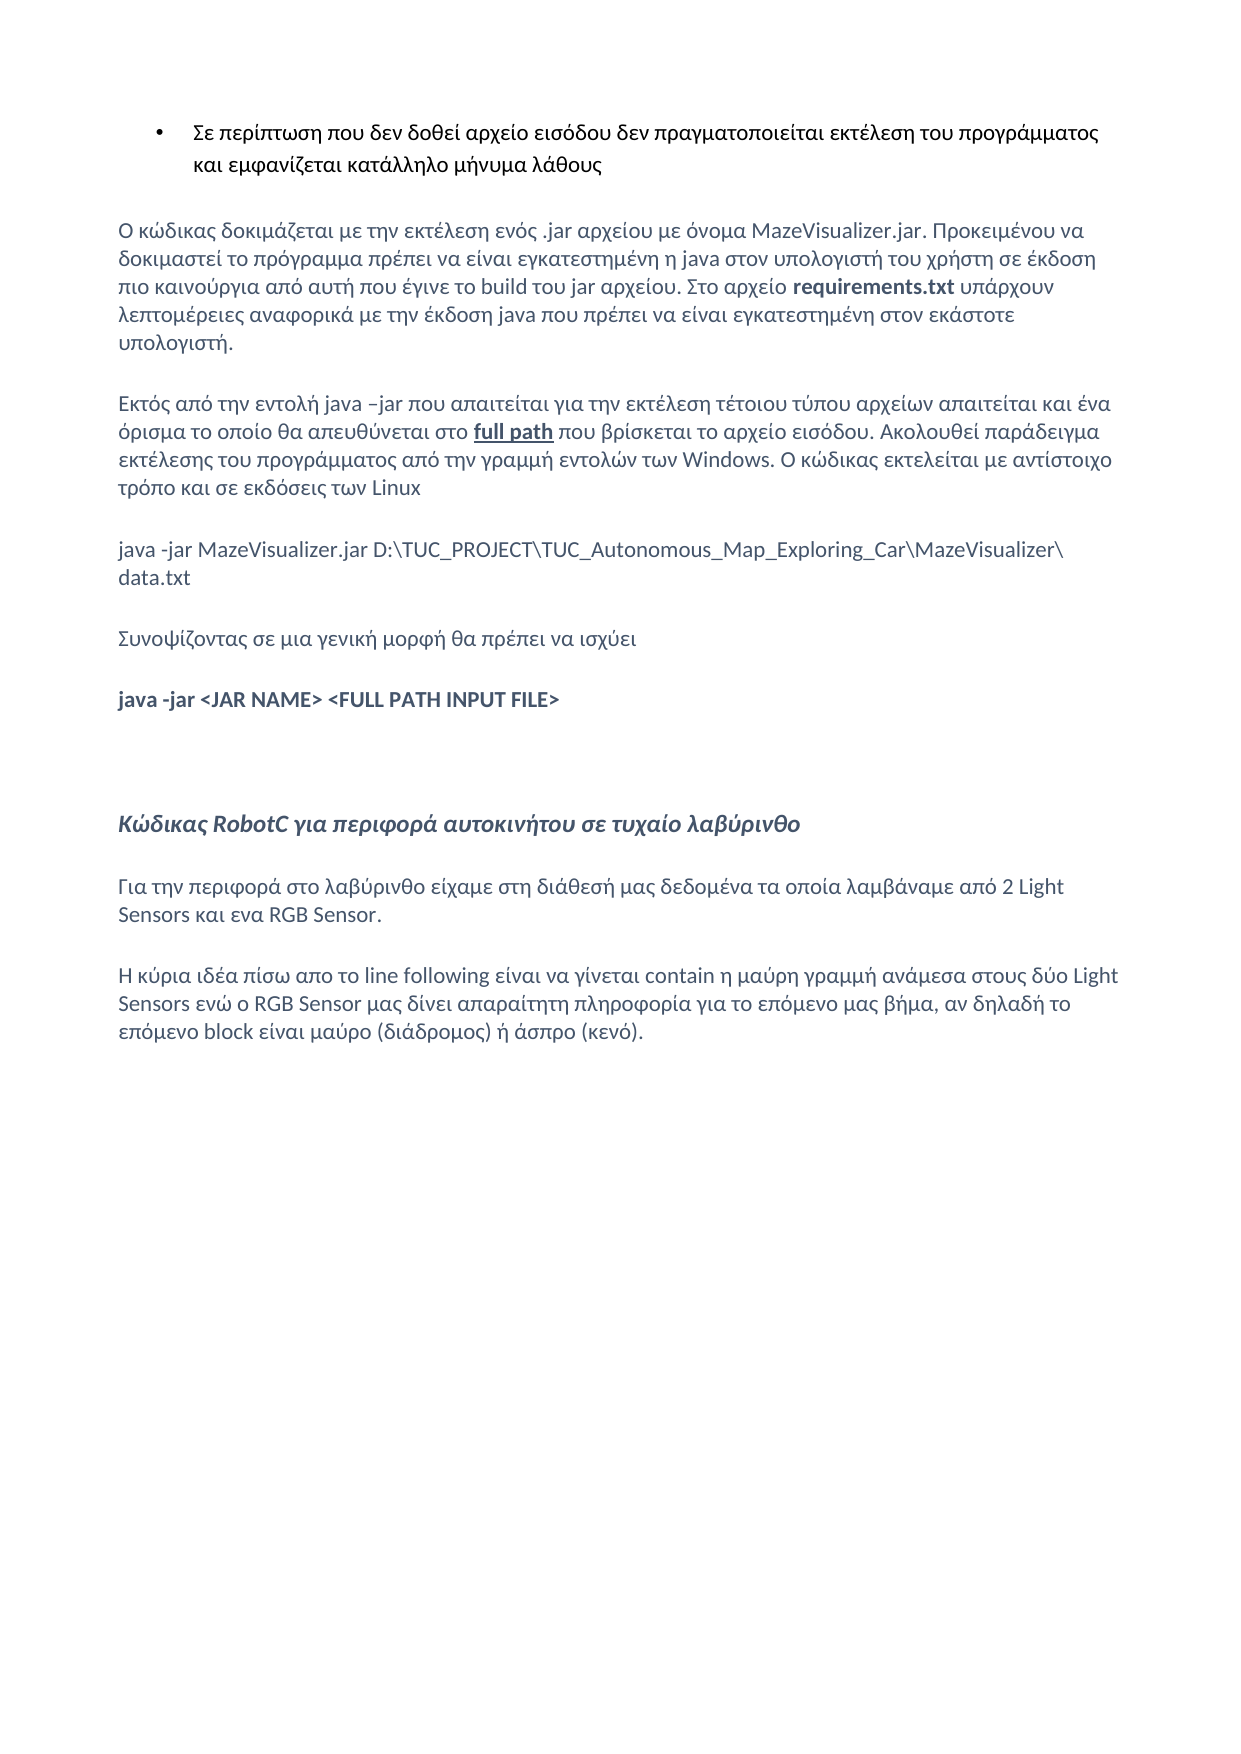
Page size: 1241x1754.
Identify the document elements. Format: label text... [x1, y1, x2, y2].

text java -jar MazeVisualizer.jar D:\TUC_PROJECT\TUC_Autonomous_Map_Exploring_Car\MazeVisualizer\data.txt [118, 535, 1122, 591]
text java -jar <JAR NAME> <FULL PATH INPUT FILE> [118, 685, 1122, 713]
text Κώδικας RobotC για περιφορά αυτοκινήτου σε τυχαίο λαβύρινθο [118, 808, 1122, 839]
text Συνοψίζοντας σε μια γενική μορφή θα πρέπει να ισχύει [118, 624, 1122, 652]
list Σε περίπτωση που δεν δοθεί αρχείο εισόδου δεν πραγματοποιείται εκτέλεση του προγράμματος και εμφανίζεται κατάλληλο μήνυμα λάθους [156, 118, 1122, 178]
text Εκτός από την εντολή java –jar που απαιτείται για την εκτέλεση τέτοιου τύπου αρχείων απαιτείται και ένα όρισμα το οποίο θα απευθύνεται στο full path που βρίσκεται το αρχείο εισόδου. Ακολουθεί παράδειγμα εκτέλεσης του προγράμματος από την γραμμή εντολών των Windows. Ο κώδικας εκτελείται με αντίστοιχο τρόπο και σε εκδόσεις των Linux [118, 389, 1122, 501]
text Η κύρια ιδέα πίσω απο το line following είναι να γίνεται contain η μαύρη γραμμή ανάμεσα στους δύο Light Sensors ενώ ο RGB Sensor μας δίνει απαραίτητη πληροφορία για το επόμενο μας βήμα, αν δηλαδή το επόμενο block είναι μαύρο (διάδρομος) ή άσπρο (κενό). [118, 961, 1122, 1045]
text Για την περιφορά στο λαβύρινθο είχαμε στη διάθεσή μας δεδομένα τα οποία λαμβάναμε από 2 Light Sensors και ενα RGB Sensor. [118, 872, 1122, 928]
text Ο κώδικας δοκιμάζεται με την εκτέλεση ενός .jar αρχείου με όνομα MazeVisualizer.jar. Προκειμένου να δοκιμαστεί το πρόγραμμα πρέπει να είναι εγκατεστημένη η java στον υπολογιστή του χρήστη σε έκδοση πιο καινούργια από αυτή που έγινε το build του jar αρχείου. Στο αρχείο requirements.txt υπάρχουν λεπτομέρειες αναφορικά με την έκδοση java που πρέπει να είναι εγκατεστημένη στον εκάστοτε υπολογιστή. [118, 216, 1122, 356]
